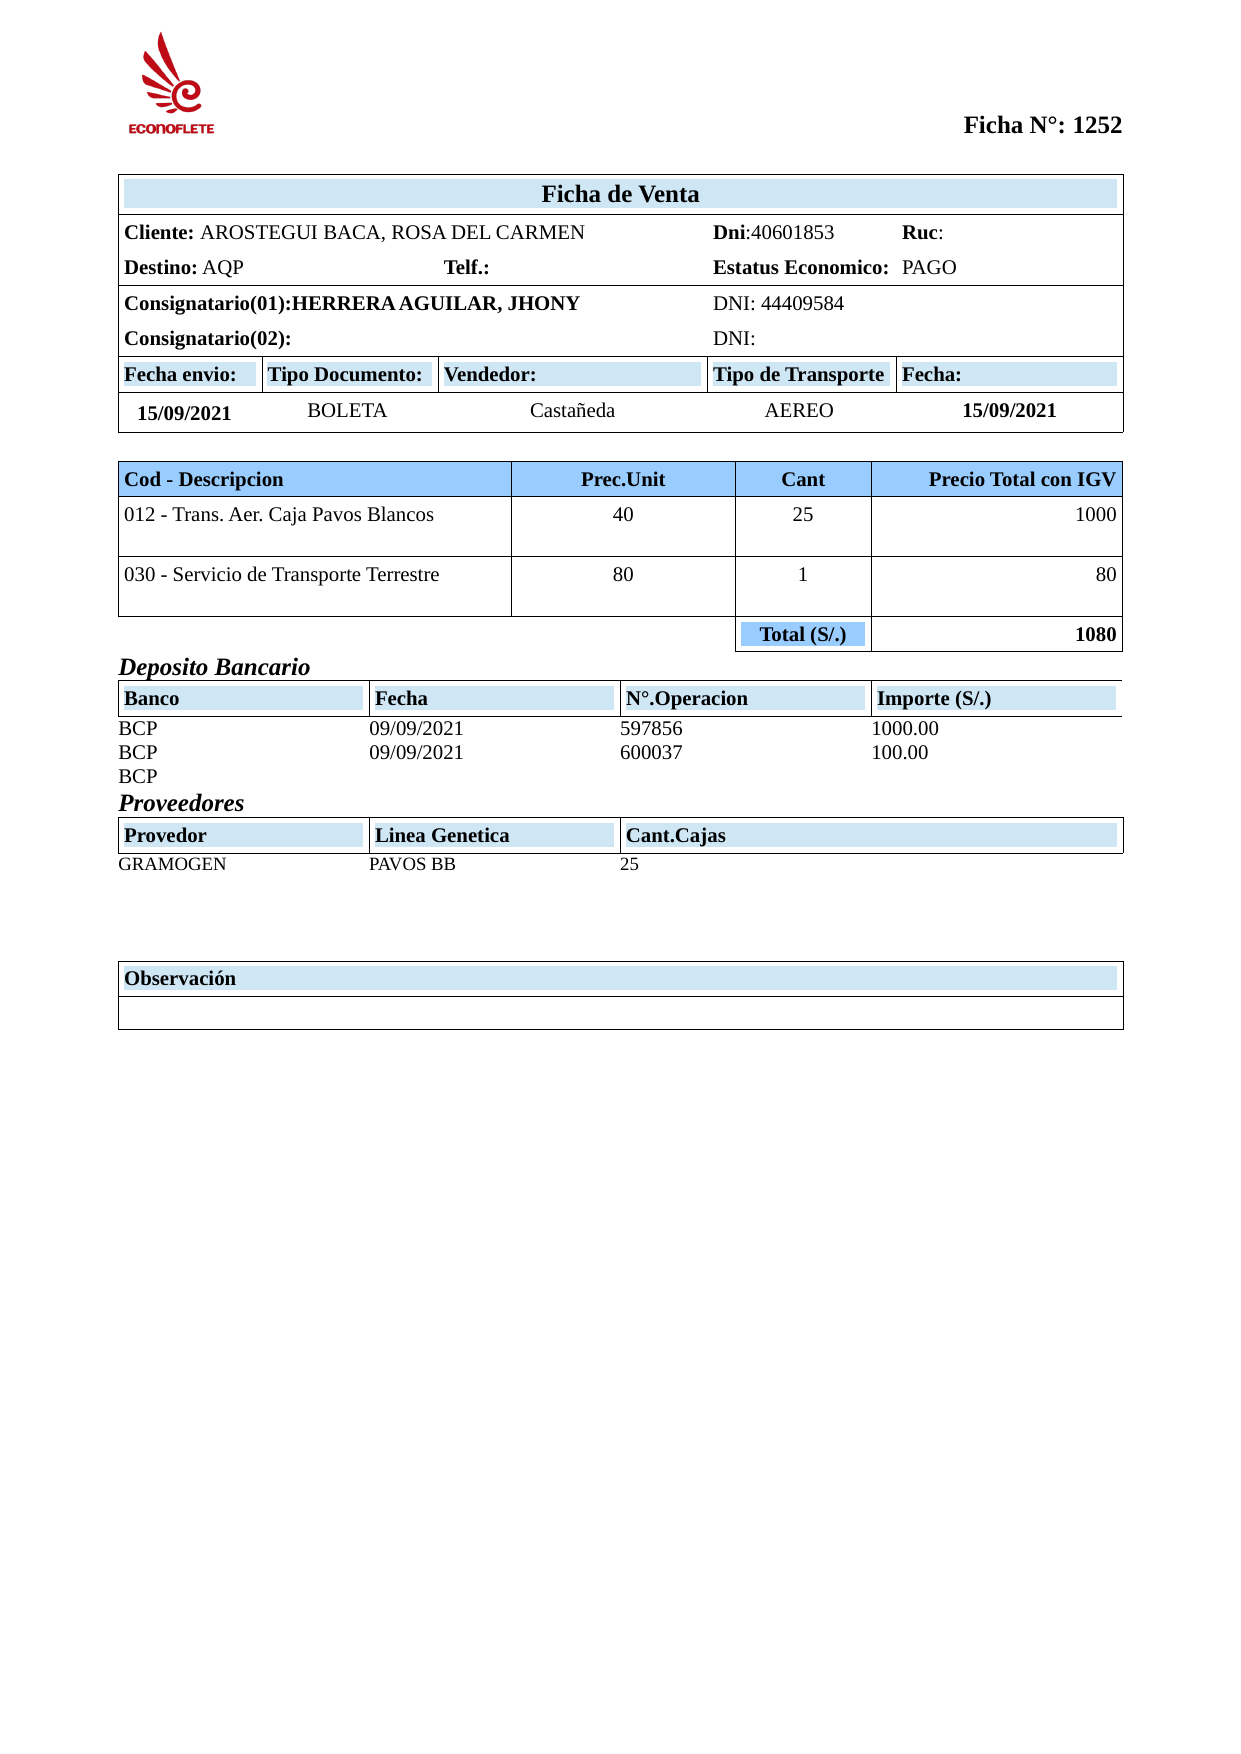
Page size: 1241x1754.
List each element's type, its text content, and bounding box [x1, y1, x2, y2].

table_cell [620, 939, 1123, 961]
table_cell AEREO [707, 393, 896, 432]
table_cell [369, 764, 620, 788]
table_cell [118, 918, 369, 939]
table_cell PAVOS BB [369, 854, 620, 874]
table_cell 80 [872, 557, 1122, 616]
table_cell 25 [736, 497, 871, 556]
table_cell [871, 764, 1122, 788]
table_cell 09/09/2021 [369, 740, 620, 764]
table_cell DNI: 44409584 [707, 286, 1123, 321]
table_cell Vendedor: [439, 357, 707, 392]
table_cell Tipo Documento: [263, 357, 438, 392]
table_header Fecha [370, 681, 620, 716]
table_cell [369, 939, 620, 961]
table_cell GRAMOGEN [118, 854, 369, 874]
table_cell [620, 918, 1123, 939]
table_cell 25 [620, 854, 1123, 874]
table_header N°.Operacion [621, 681, 871, 716]
table_cell BCP [118, 764, 369, 788]
table_cell Dni:40601853 [707, 215, 896, 249]
table_cell [119, 997, 1123, 1029]
table_header Linea Genetica [370, 818, 620, 853]
table_cell [369, 896, 620, 917]
table_cell 1000 [872, 497, 1122, 556]
table_header Cant.Cajas [621, 818, 1123, 853]
table_cell [118, 874, 369, 896]
table_header Cod - Descripcion [119, 462, 511, 496]
table_cell Tipo de Transporte [708, 357, 896, 392]
table_header Precio Total con IGV [872, 462, 1122, 496]
table_header Prec.Unit [512, 462, 735, 496]
text Deposito Bancario [118, 652, 1122, 680]
table_cell 1080 [872, 617, 1122, 651]
table_cell Castañeda [438, 393, 707, 432]
table_cell Cliente: AROSTEGUI BACA, ROSA DEL CARMEN [119, 215, 707, 249]
table_cell BCP [118, 740, 369, 764]
table_cell Estatus Economico: [707, 249, 896, 285]
table_cell [118, 617, 511, 651]
table_cell 100.00 [871, 740, 1122, 764]
table_cell 15/09/2021 [119, 393, 262, 432]
table_cell Consignatario(02): [119, 321, 707, 356]
table_cell 1 [736, 557, 871, 616]
table_cell Fecha envio: [119, 357, 262, 392]
table_cell [118, 939, 369, 961]
table_cell [511, 617, 735, 651]
table_cell Destino: AQP [119, 249, 438, 285]
table_cell 600037 [620, 740, 871, 764]
table_header Observación [119, 962, 1123, 996]
table_cell Fecha: [897, 357, 1123, 392]
table_cell 09/09/2021 [369, 717, 620, 740]
table_cell [118, 896, 369, 917]
table_cell Ruc: [896, 215, 1123, 249]
table_cell [620, 874, 1123, 896]
table_cell PAGO [896, 249, 1123, 285]
table_cell DNI: [707, 321, 1123, 356]
table_cell BOLETA [262, 393, 438, 432]
table_cell 1000.00 [871, 717, 1122, 740]
table_cell 030 - Servicio de Transporte Terrestre [119, 557, 511, 616]
table_cell 597856 [620, 717, 871, 740]
table_cell 80 [512, 557, 735, 616]
picture [118, 31, 225, 134]
text Proveedores [118, 788, 1122, 817]
table_header Cant [736, 462, 871, 496]
table_header Ficha de Venta [119, 175, 1123, 214]
table_cell 012 - Trans. Aer. Caja Pavos Blancos [119, 497, 511, 556]
table_cell Consignatario(01):HERRERA AGUILAR, JHONY [119, 286, 707, 321]
table_cell BCP [118, 717, 369, 740]
table_cell [620, 896, 1123, 917]
table_cell [620, 764, 871, 788]
table_cell [369, 918, 620, 939]
table_header Provedor [119, 818, 369, 853]
table_cell 15/09/2021 [896, 393, 1123, 432]
table_cell Total (S/.) [736, 617, 871, 651]
table_cell 40 [512, 497, 735, 556]
table_header Importe (S/.) [872, 681, 1122, 716]
table_cell [369, 874, 620, 896]
table_header Banco [119, 681, 369, 716]
table_cell Telf.: [438, 249, 707, 285]
